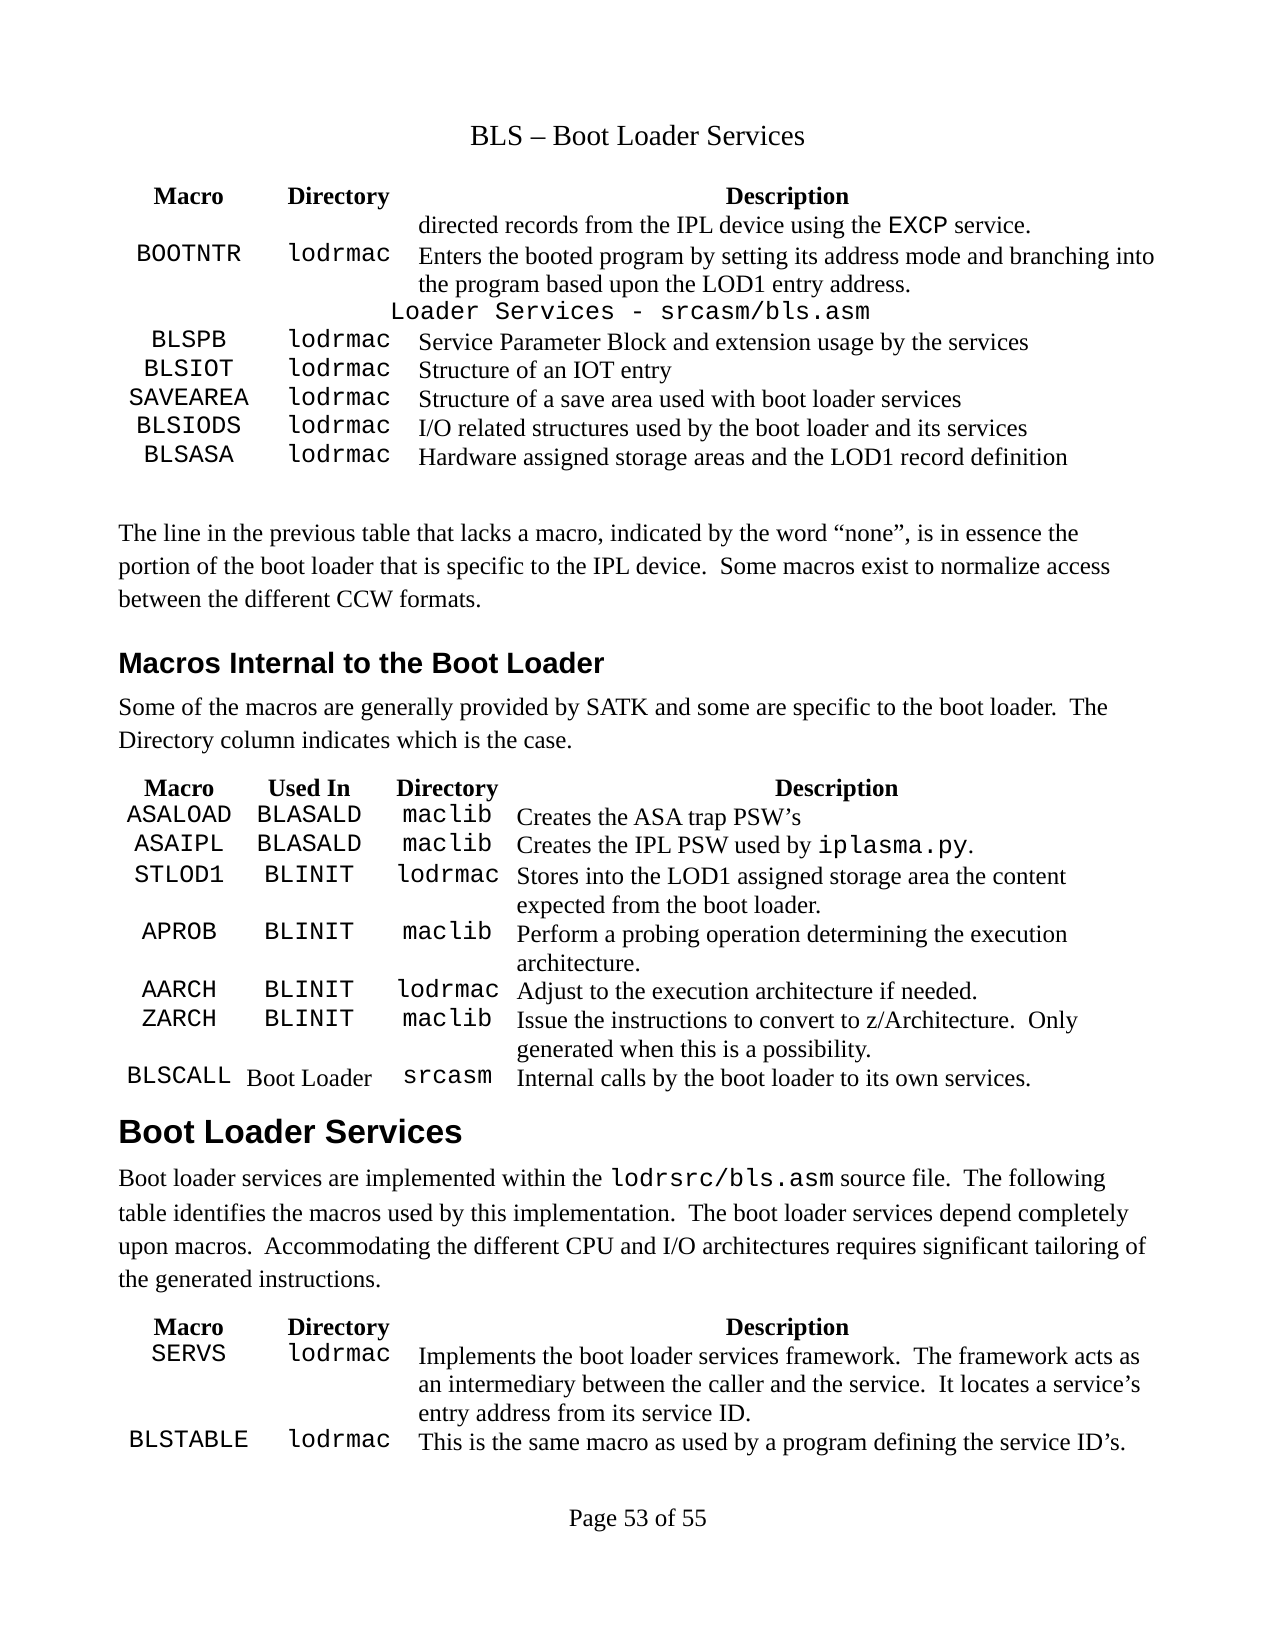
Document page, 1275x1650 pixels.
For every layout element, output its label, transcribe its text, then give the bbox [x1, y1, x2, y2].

table_cell I/O related structures used by the boot loader and its services [418, 413, 1157, 442]
table_cell Hardware assigned storage areas and the LOD1 record definition [418, 442, 1157, 470]
table_cell Internal calls by the boot loader to its own services. [516, 1063, 1157, 1091]
table_cell Structure of an IOT entry [418, 355, 1157, 384]
table_header Macro [118, 773, 240, 802]
table_header Directory [259, 1312, 418, 1341]
table_cell lodrmac [259, 384, 418, 413]
table_cell BLSIOT [118, 355, 259, 384]
table_cell BLSIODS [118, 413, 259, 442]
table_header Directory [378, 773, 516, 802]
table_cell Enters the booted program by setting its address mode and branching into the program based upon the LOD1 entry address. [418, 241, 1157, 298]
table_cell [118, 210, 259, 241]
table_cell BLASALD [240, 831, 378, 861]
table_cell lodrmac [259, 442, 418, 470]
text The line in the previous table that lacks a macro, indicated by the word “none”, is in essence the portion of the boot loader that is specific to the IPL device. Some macros exist to normalize access between the different CCW formats. [118, 518, 1157, 613]
table_header Macro [118, 181, 259, 210]
table_cell Structure of a save area used with boot loader services [418, 384, 1157, 413]
table_cell BLSTABLE [118, 1427, 259, 1456]
table_cell Adjust to the execution architecture if needed. [516, 976, 1157, 1005]
table_cell [259, 210, 418, 241]
table_cell lodrmac [259, 1427, 418, 1456]
table_cell maclib [378, 1005, 516, 1063]
table_cell Service Parameter Block and extension usage by the services [418, 327, 1157, 355]
table_cell maclib [378, 802, 516, 831]
text Some of the macros are generally provided by SATK and some are specific to the boot loader. The Directory column indicates which is the case. [118, 692, 1157, 754]
table_cell Issue the instructions to convert to z/Architecture. Only generated when this is a possibility. [516, 1005, 1157, 1063]
table_cell Perform a probing operation determining the execution architecture. [516, 919, 1157, 976]
table_cell BOOTNTR [118, 241, 259, 298]
table_cell BLINIT [240, 1005, 378, 1063]
table_cell maclib [378, 831, 516, 861]
table_cell BLSASA [118, 442, 259, 470]
table_cell BLINIT [240, 861, 378, 919]
table_cell Creates the ASA trap PSW’s [516, 802, 1157, 831]
table_cell BLINIT [240, 919, 378, 976]
table_header Directory [259, 181, 418, 210]
table_cell STLOD1 [118, 861, 240, 919]
table_cell SERVS [118, 1341, 259, 1427]
table_cell This is the same macro as used by a program defining the service ID’s. [418, 1427, 1157, 1456]
table_cell lodrmac [259, 355, 418, 384]
table_cell ASALOAD [118, 802, 240, 831]
table_cell BLSCALL [118, 1063, 240, 1091]
table_cell Boot Loader [240, 1063, 378, 1091]
table_header Macro [118, 1312, 259, 1341]
table_cell lodrmac [259, 327, 418, 355]
table_header Used In [240, 773, 378, 802]
table_header Description [516, 773, 1157, 802]
table_header Description [418, 1312, 1157, 1341]
table_cell lodrmac [378, 976, 516, 1005]
table_cell maclib [378, 919, 516, 976]
table_cell lodrmac [259, 413, 418, 442]
table_cell lodrmac [378, 861, 516, 919]
table_cell Creates the IPL PSW used by iplasma.py. [516, 831, 1157, 861]
table_cell BLINIT [240, 976, 378, 1005]
table_header Description [418, 181, 1157, 210]
table_cell directed records from the IPL device using the EXCP service. [418, 210, 1157, 241]
table_cell AARCH [118, 976, 240, 1005]
table_cell SAVEAREA [118, 384, 259, 413]
table_cell Implements the boot loader services framework. The framework acts as an intermediary between the caller and the service. It locates a service’s entry address from its service ID. [418, 1341, 1157, 1427]
table_cell BLSPB [118, 327, 259, 355]
subtitle Boot Loader Services [118, 1112, 1157, 1151]
text Boot loader services are implemented within the lodrsrc/bls.asm source file. The following table identifies the macros used by this implementation. The boot loader services depend completely upon macros. Accommodating the different CPU and I/O architectures requires significant tailoring of the generated instructions. [118, 1163, 1157, 1293]
table_cell lodrmac [259, 1341, 418, 1427]
table_cell ASAIPL [118, 831, 240, 861]
table_cell lodrmac [259, 241, 418, 298]
table_cell Loader Services - srcasm/bls.asm [118, 298, 1157, 327]
table_cell BLASALD [240, 802, 378, 831]
table_cell Stores into the LOD1 assigned storage area the content expected from the boot loader. [516, 861, 1157, 919]
table_cell srcasm [378, 1063, 516, 1091]
table_cell ZARCH [118, 1005, 240, 1063]
table_cell APROB [118, 919, 240, 976]
subtitle Macros Internal to the Boot Loader [118, 646, 1157, 680]
